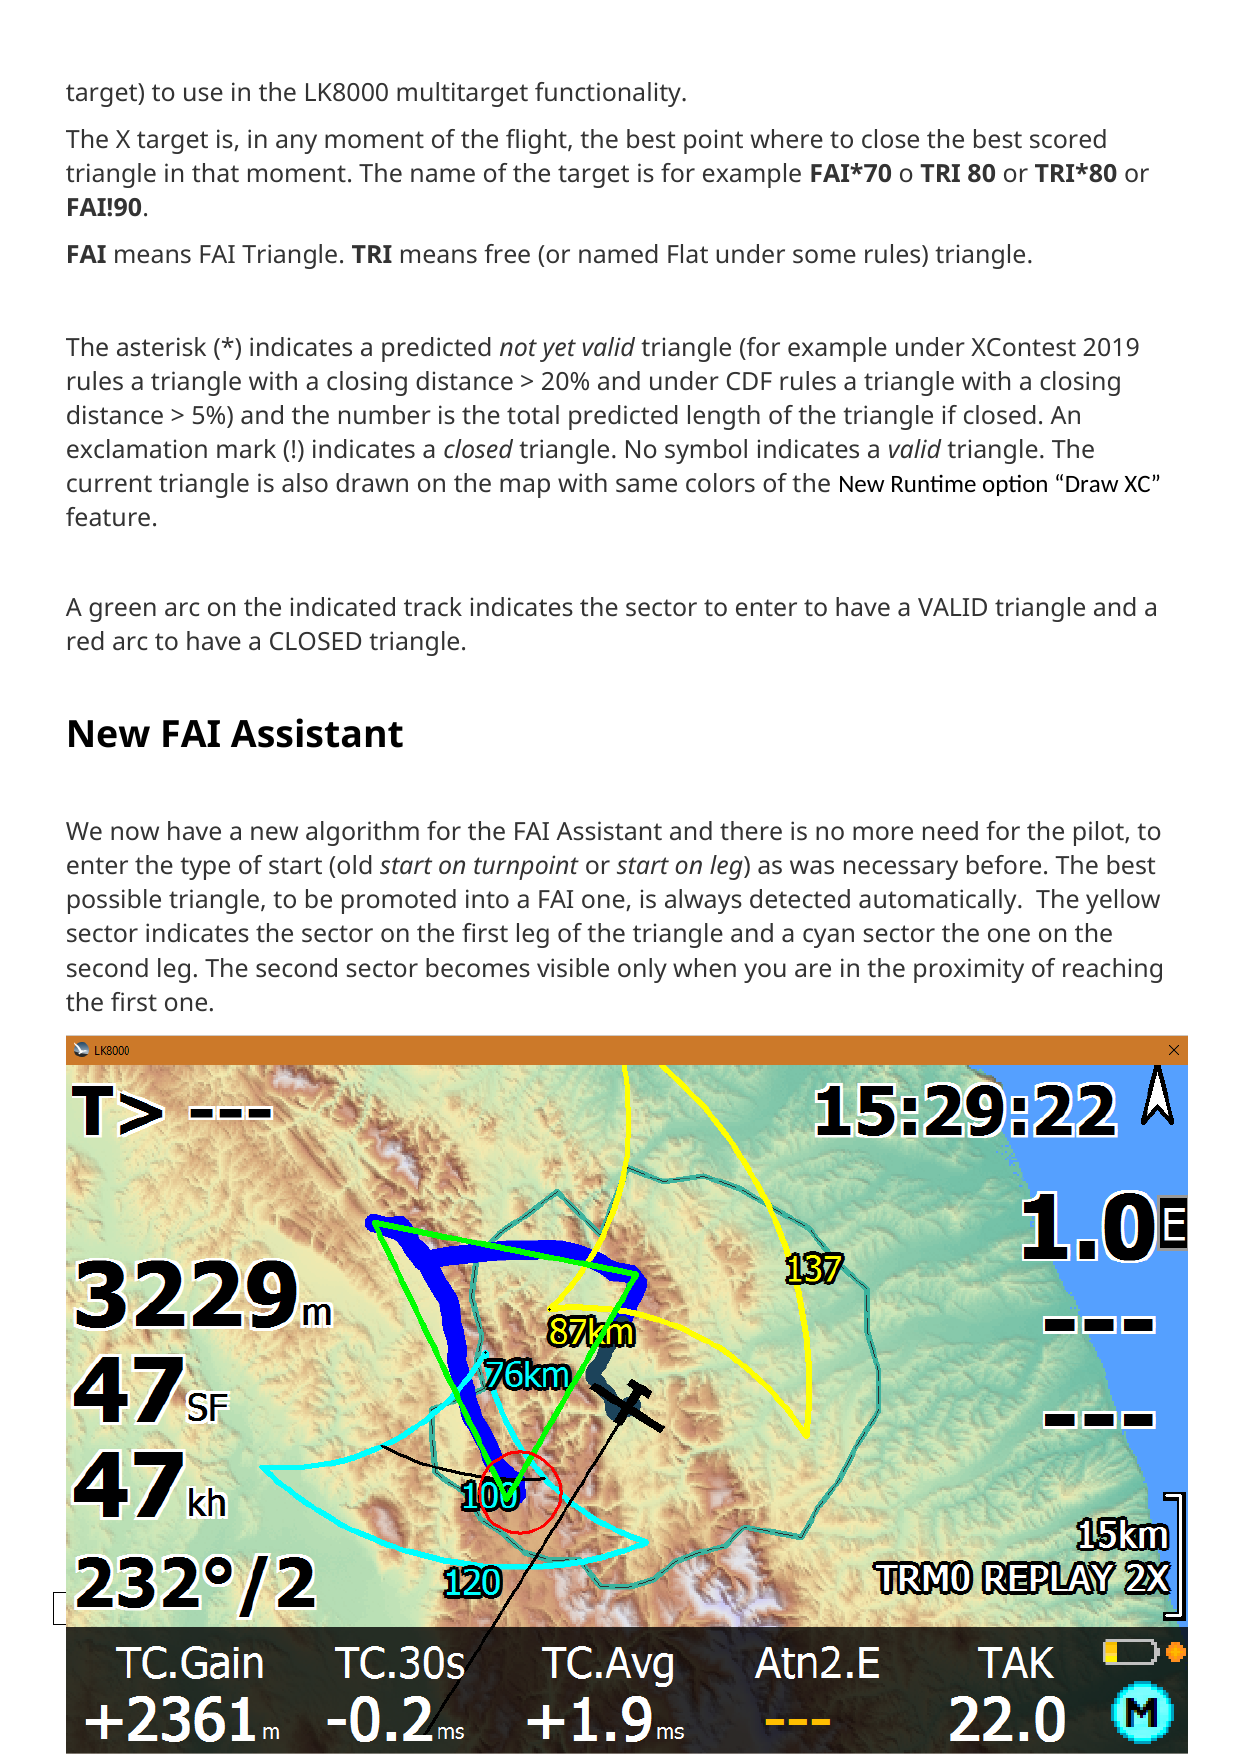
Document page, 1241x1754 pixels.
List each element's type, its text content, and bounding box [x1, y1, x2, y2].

text The X target is, in any moment of the flight, the best point where to close the best scored triangle in that moment. The name of the target is for example FAI*70 o TRI 80 or TRI*80 or FAI!90. [66, 122, 1181, 224]
text The asterisk (*) indicates a predicted not yet valid triangle (for example under XContest 2019 rules a triangle with a closing distance > 20% and under CDF rules a triangle with a closing distance > 5%) and the number is the total predicted length of the triangle if closed. An exclamation mark (!) indicates a closed triangle. No symbol indicates a valid triangle. The current triangle is also drawn on the map with same colors of the New Runtime option “Draw XC” feature. [66, 329, 1181, 534]
subtitle New FAI Assistant [66, 707, 1181, 758]
text target) to use in the LK8000 multitarget functionality. [66, 75, 1181, 109]
picture [66, 1035, 1188, 1754]
text We now have a new algorithm for the FAI Assistant and there is no more need for the pilot, to enter the type of start (old start on turnpoint or start on leg) as was necessary before. The best possible triangle, to be promoted into a FAI one, is always detected automatically. The yellow sector indicates the sector on the first leg of the triangle and a cyan sector the one on the second leg. The second sector becomes visible only when you are in the proximity of reaching the first one. [66, 814, 1181, 1018]
text A green arc on the indicated track indicates the sector to enter to have a VALID triangle and a red arc to have a CLOSED triangle. [66, 589, 1181, 657]
text FAI means FAI Triangle. TRI means free (or named Flat under some rules) triangle. [66, 236, 1181, 270]
